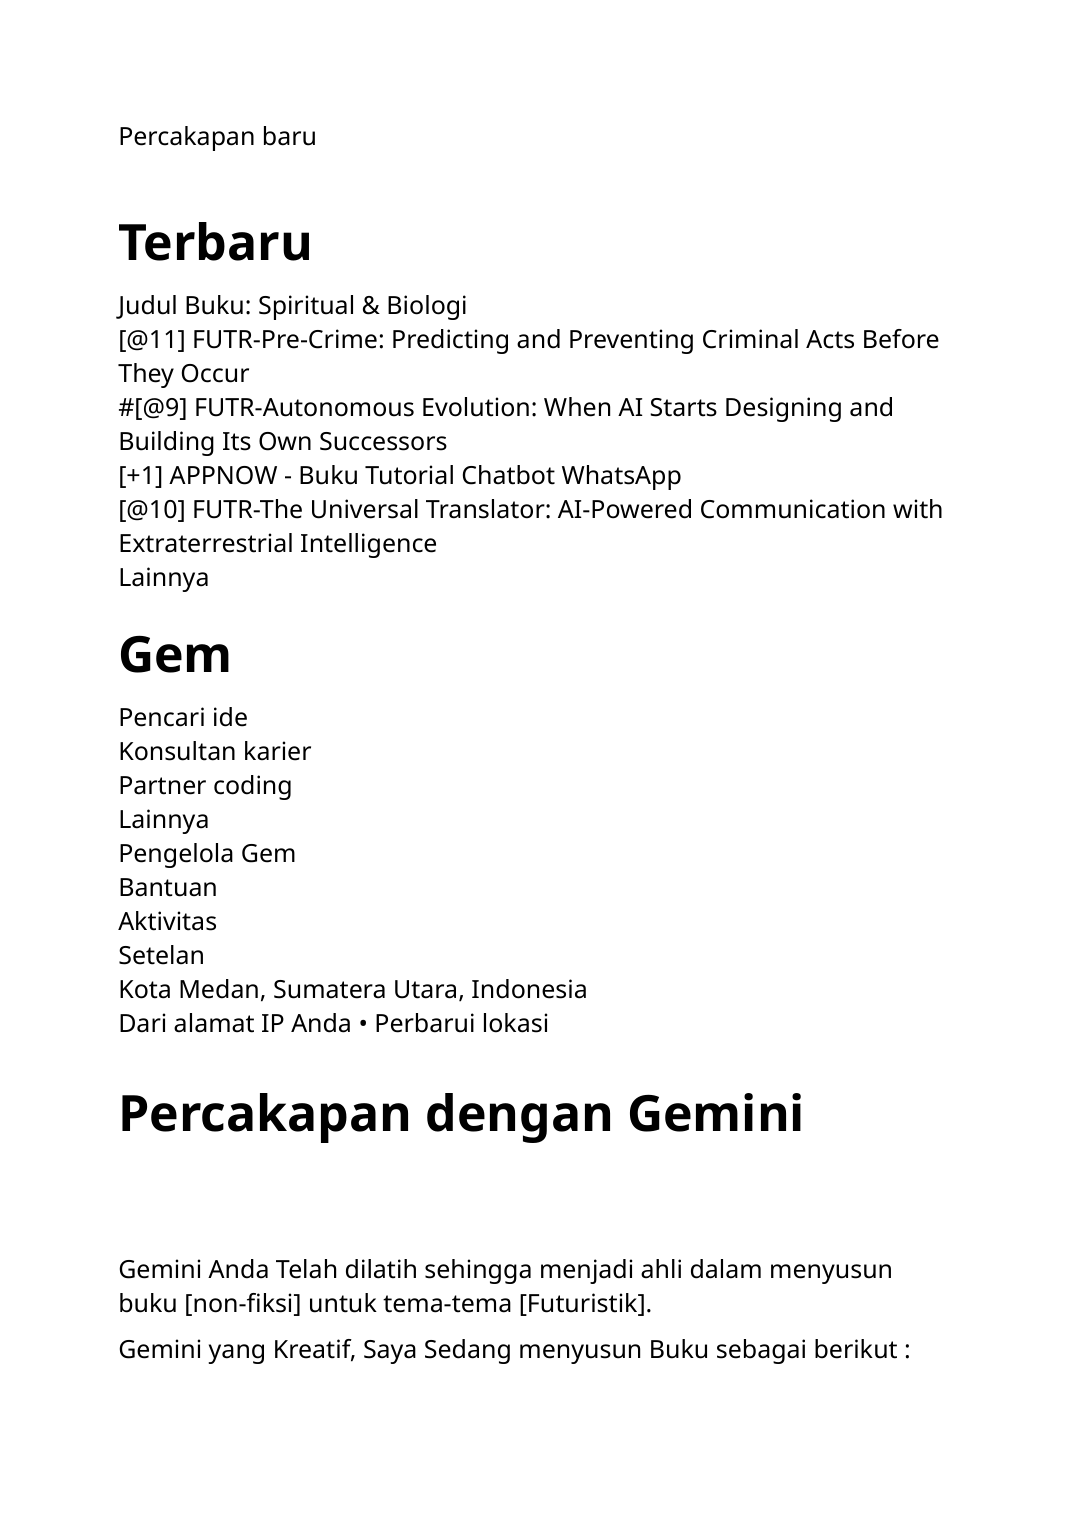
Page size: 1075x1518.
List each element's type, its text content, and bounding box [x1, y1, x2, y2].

text Lainnya [118, 560, 957, 594]
text Percakapan baru [118, 118, 957, 152]
text Gemini yang Kreatif, Saya Sedang menyusun Buku sebagai berikut : [118, 1332, 957, 1366]
text Setelan [118, 938, 957, 972]
text Partner coding [118, 768, 957, 802]
text [@11] FUTR-Pre-Crime: Predicting and Preventing Criminal Acts Before They Occur [118, 321, 957, 389]
text [+1] APPNOW - Buku Tutorial Chatbot WhatsApp [118, 458, 957, 492]
text Gemini Anda Telah dilatih sehingga menjadi ahli dalam menyusun buku [non-fiksi] untuk tema-tema [Futuristik]. [118, 1251, 957, 1319]
text Lainnya [118, 802, 957, 836]
text Judul Buku: Spiritual & Biologi [118, 287, 957, 321]
text Kota Medan, Sumatera Utara, Indonesia Dari alamat IP Anda • Perbarui lokasi [118, 972, 957, 1040]
text Bantuan [118, 870, 957, 904]
text Pengelola Gem [118, 836, 957, 870]
text #[@9] FUTR-Autonomous Evolution: When AI Starts Designing and Building Its Own Successors [118, 389, 957, 458]
subtitle Percakapan dengan Gemini [118, 1078, 957, 1146]
subtitle Terbaru [118, 207, 957, 275]
text Pencari ide [118, 699, 957, 733]
text [@10] FUTR-The Universal Translator: AI-Powered Communication with Extraterrestrial Intelligence [118, 492, 957, 560]
text Aktivitas [118, 904, 957, 938]
text Konsultan karier [118, 733, 957, 768]
subtitle Gem [118, 619, 957, 687]
